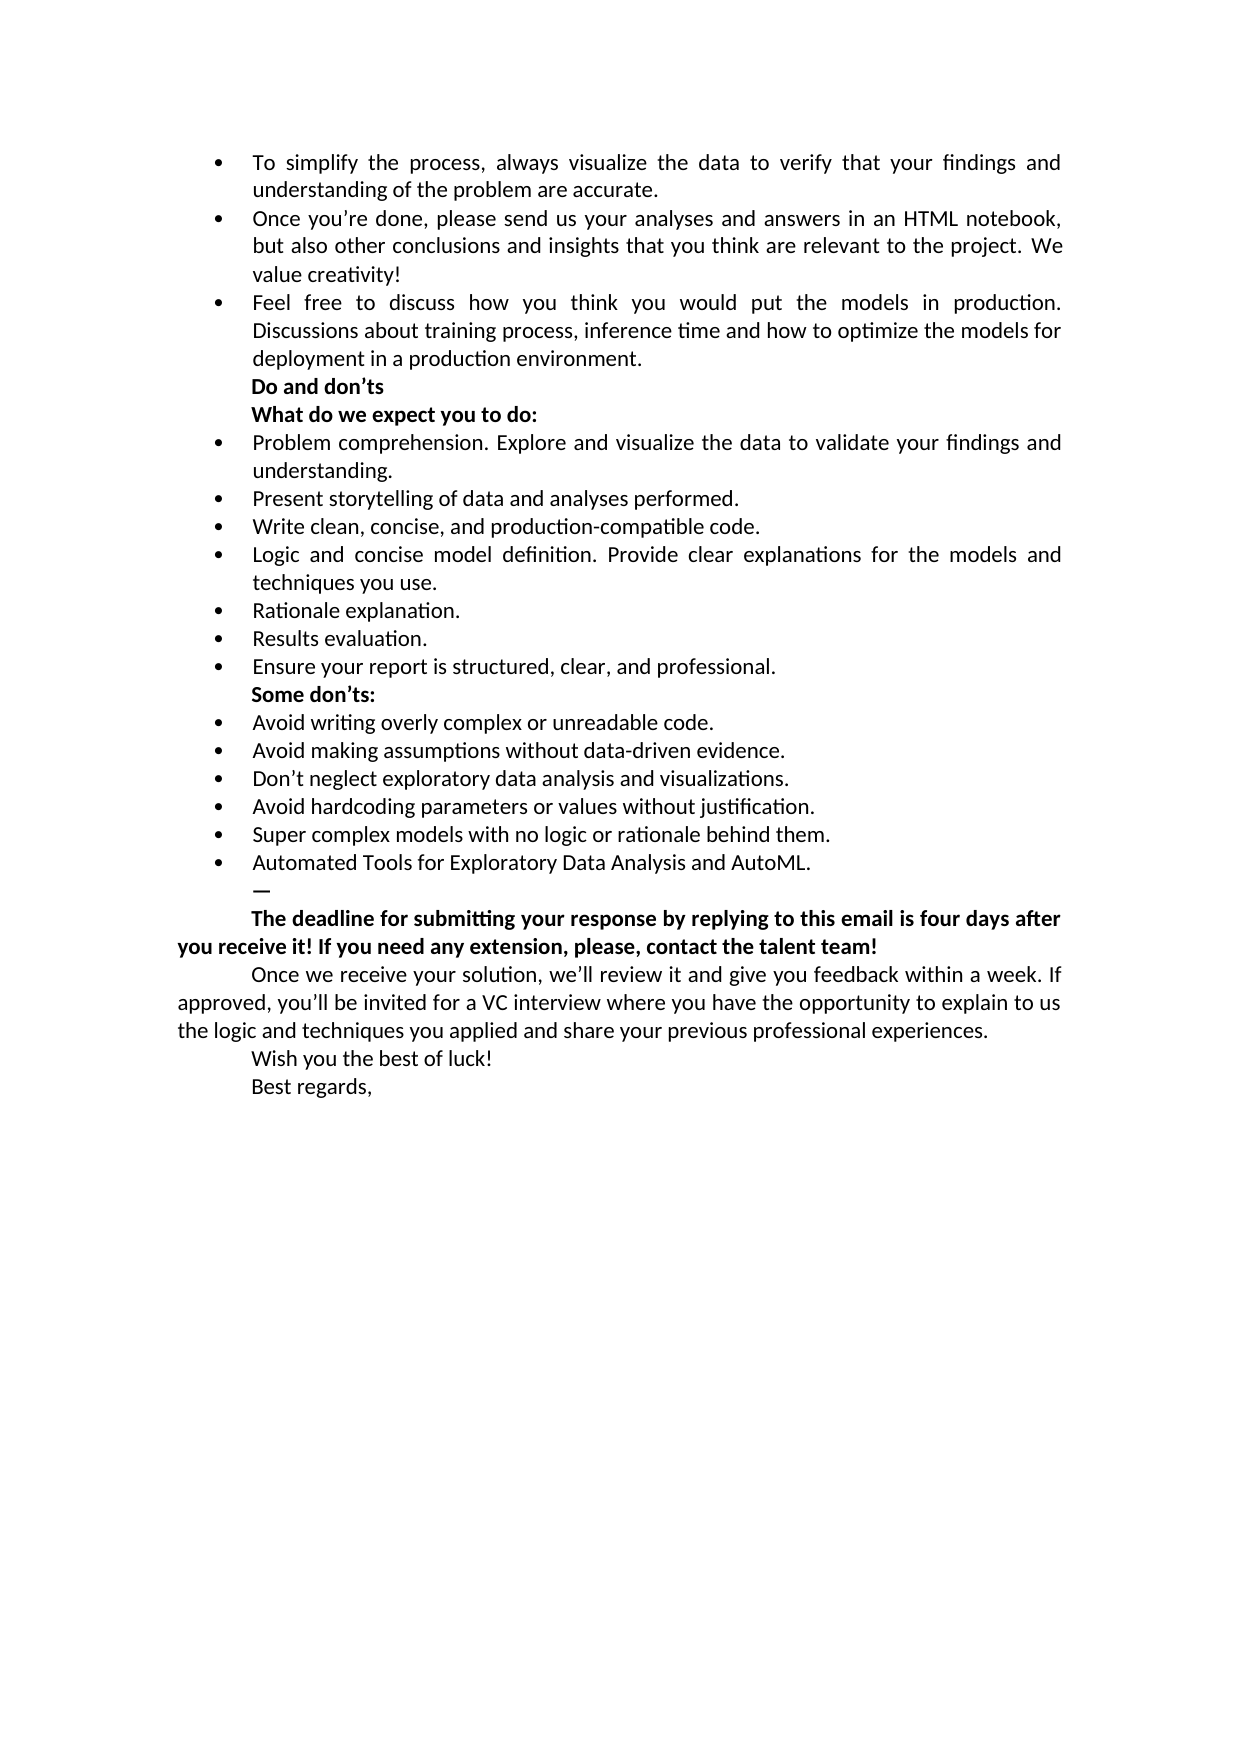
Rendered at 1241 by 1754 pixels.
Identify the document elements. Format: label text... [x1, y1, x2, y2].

list Logic and concise model definition. Provide clear explanations for the models and techniques you use. [215, 540, 1063, 596]
list Once you’re done, please send us your analyses and answers in an HTML notebook, but also other conclusions and insights that you think are relevant to the project. We value creativity! [215, 204, 1063, 288]
text Some don’ts: [177, 680, 1063, 708]
list Don’t neglect exploratory data analysis and visualizations. [215, 764, 1063, 792]
list Super complex models with no logic or rationale behind them. [215, 820, 1063, 848]
list Avoid hardcoding parameters or values without justification. [215, 792, 1063, 820]
text The deadline for submitting your response by replying to this email is four days after you receive it! If you need any extension, please, contact the talent team! [177, 904, 1063, 960]
list Rationale explanation. [215, 596, 1063, 624]
list Present storytelling of data and analyses performed. [215, 484, 1063, 512]
text — [177, 876, 1063, 904]
list Results evaluation. [215, 624, 1063, 652]
list Automated Tools for Exploratory Data Analysis and AutoML. [215, 848, 1063, 876]
list Problem comprehension. Explore and visualize the data to validate your findings and understanding. [215, 428, 1063, 484]
text Best regards, [177, 1072, 1063, 1100]
text Do and don’ts [177, 372, 1063, 400]
text What do we expect you to do: [177, 400, 1063, 428]
list Avoid making assumptions without data-driven evidence. [215, 736, 1063, 764]
list Write clean, concise, and production-compatible code. [215, 512, 1063, 540]
text Once we receive your solution, we’ll review it and give you feedback within a week. If approved, you’ll be invited for a VC interview where you have the opportunity to explain to us the logic and techniques you applied and share your previous professional experiences. [177, 960, 1063, 1044]
list Ensure your report is structured, clear, and professional. [215, 652, 1063, 680]
list Avoid writing overly complex or unreadable code. [215, 708, 1063, 736]
text Wish you the best of luck! [177, 1044, 1063, 1072]
list Feel free to discuss how you think you would put the models in production. Discussions about training process, inference time and how to optimize the models for deployment in a production environment. [215, 288, 1063, 372]
list To simplify the process, always visualize the data to verify that your findings and understanding of the problem are accurate. [215, 148, 1063, 204]
